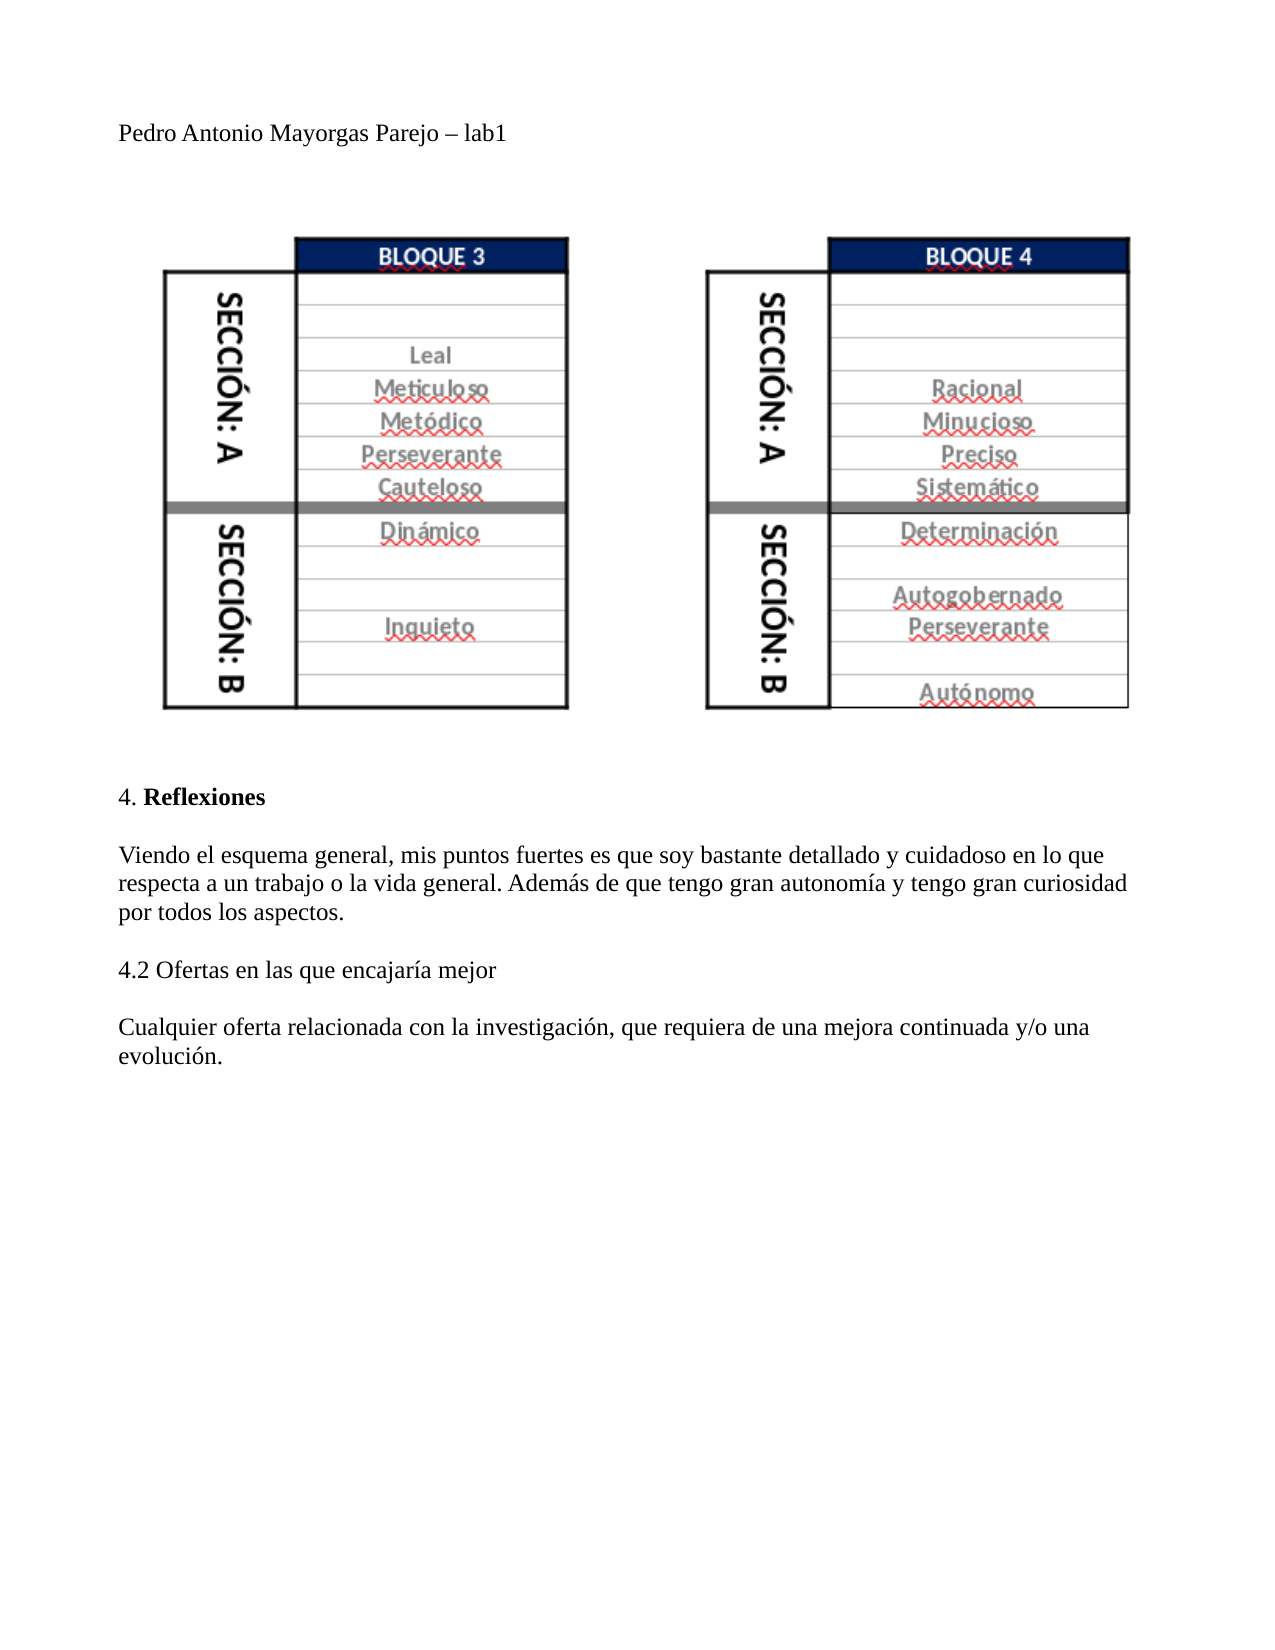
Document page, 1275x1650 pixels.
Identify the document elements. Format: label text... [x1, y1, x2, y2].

text Cualquier oferta relacionada con la investigación, que requiera de una mejora continuada y/o una evolución. [118, 1012, 1157, 1070]
text 4. Reflexiones [118, 782, 1157, 811]
text 4.2 Ofertas en las que encajaría mejor [118, 955, 1157, 983]
picture [127, 191, 1151, 754]
text Viendo el esquema general, mis puntos fuertes es que soy bastante detallado y cuidadoso en lo que respecta a un trabajo o la vida general. Además de que tengo gran autonomía y tengo gran curiosidad por todos los aspectos. [118, 840, 1157, 926]
